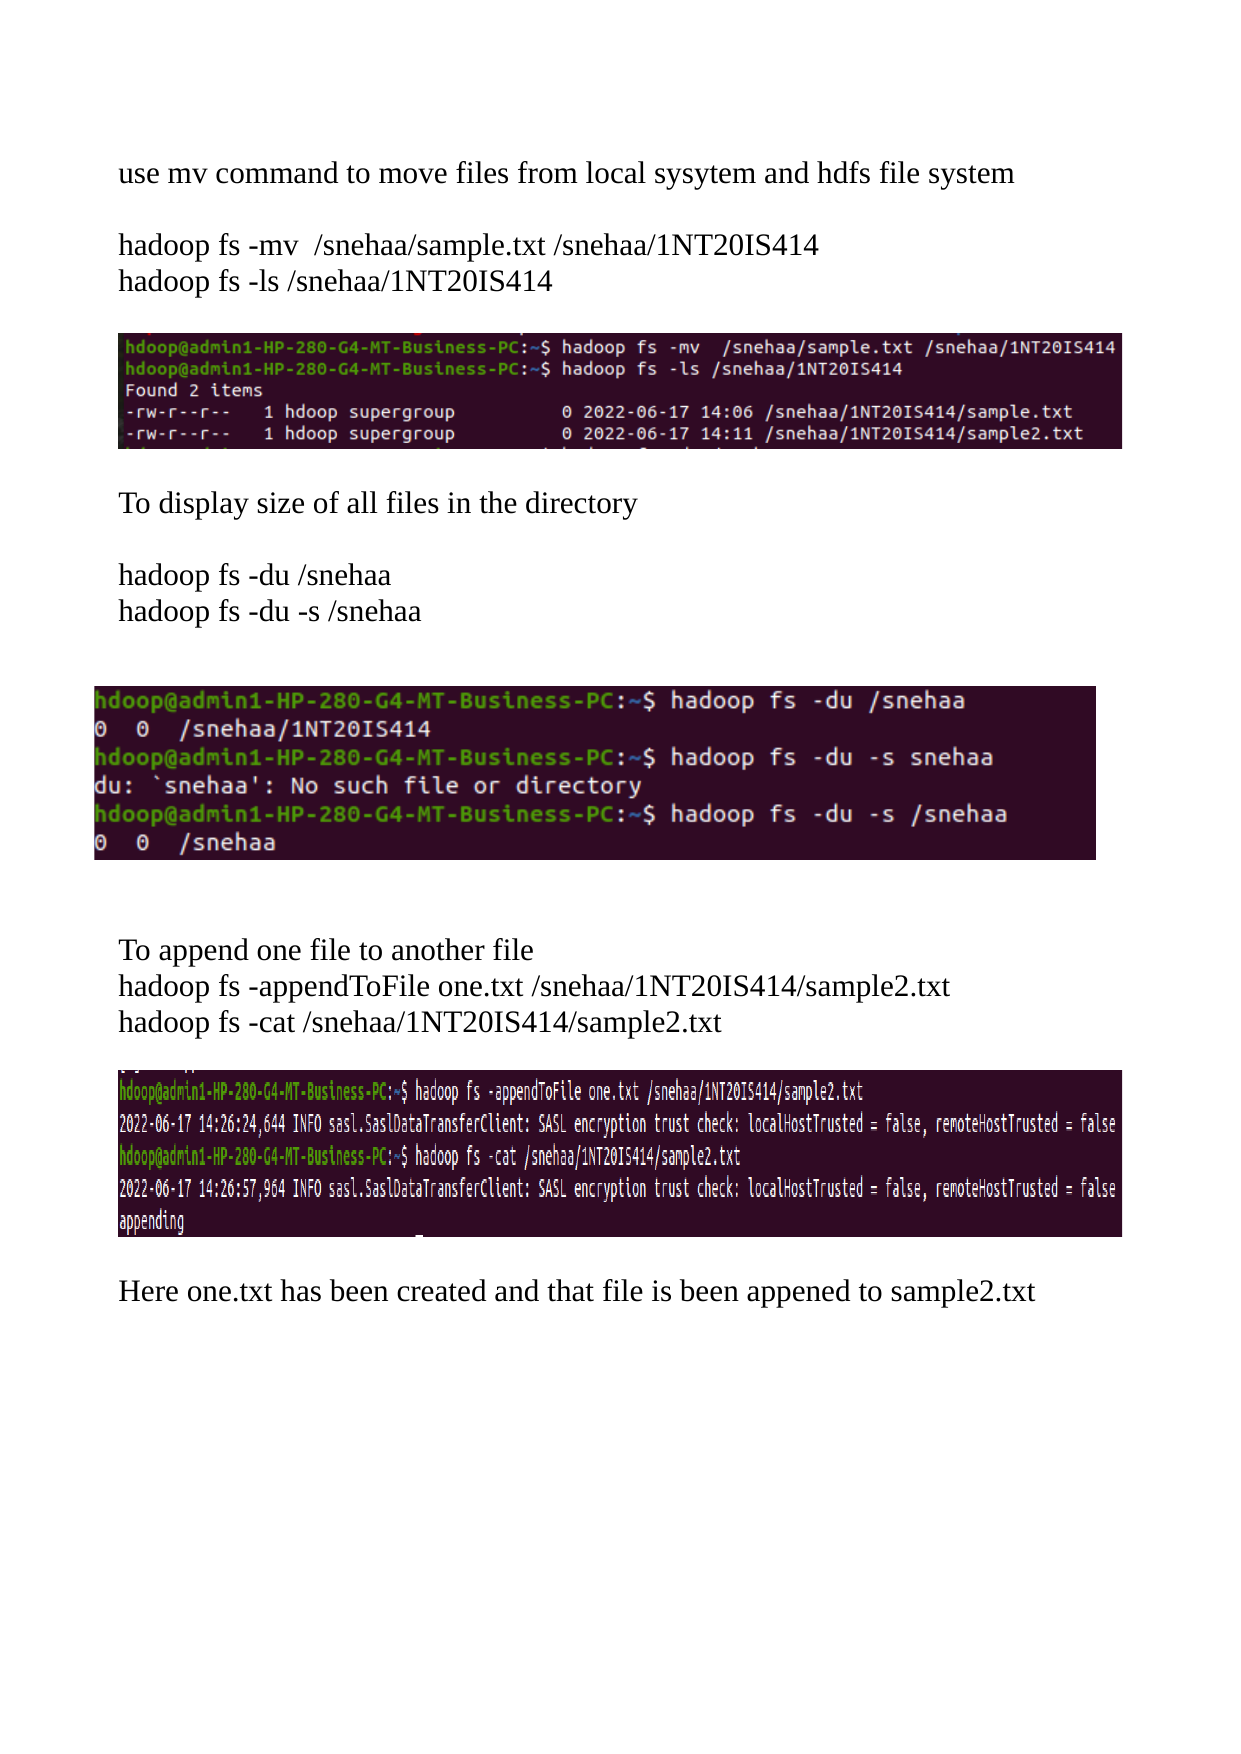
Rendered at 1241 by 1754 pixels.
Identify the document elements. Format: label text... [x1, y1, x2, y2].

text hadoop fs -du /snehaa [118, 556, 1122, 592]
text hadoop fs -cat /snehaa/1NT20IS414/sample2.txt [118, 1003, 1122, 1039]
picture [118, 333, 1123, 449]
text Here one.txt has been created and that file is been appened to sample2.txt [118, 1272, 1122, 1308]
text hadoop fs -ls /snehaa/1NT20IS414 [118, 262, 1122, 298]
text To append one file to another file [118, 931, 1122, 967]
text hadoop fs -mv /snehaa/sample.txt /snehaa/1NT20IS414 [118, 226, 1122, 262]
text use mv command to move files from local sysytem and hdfs file system [118, 154, 1122, 190]
picture [94, 686, 1096, 860]
text hadoop fs -du -s /snehaa [118, 592, 1122, 628]
text To display size of all files in the directory [118, 484, 1122, 520]
text hadoop fs -appendToFile one.txt /snehaa/1NT20IS414/sample2.txt [118, 967, 1122, 1003]
picture [118, 1070, 1123, 1237]
